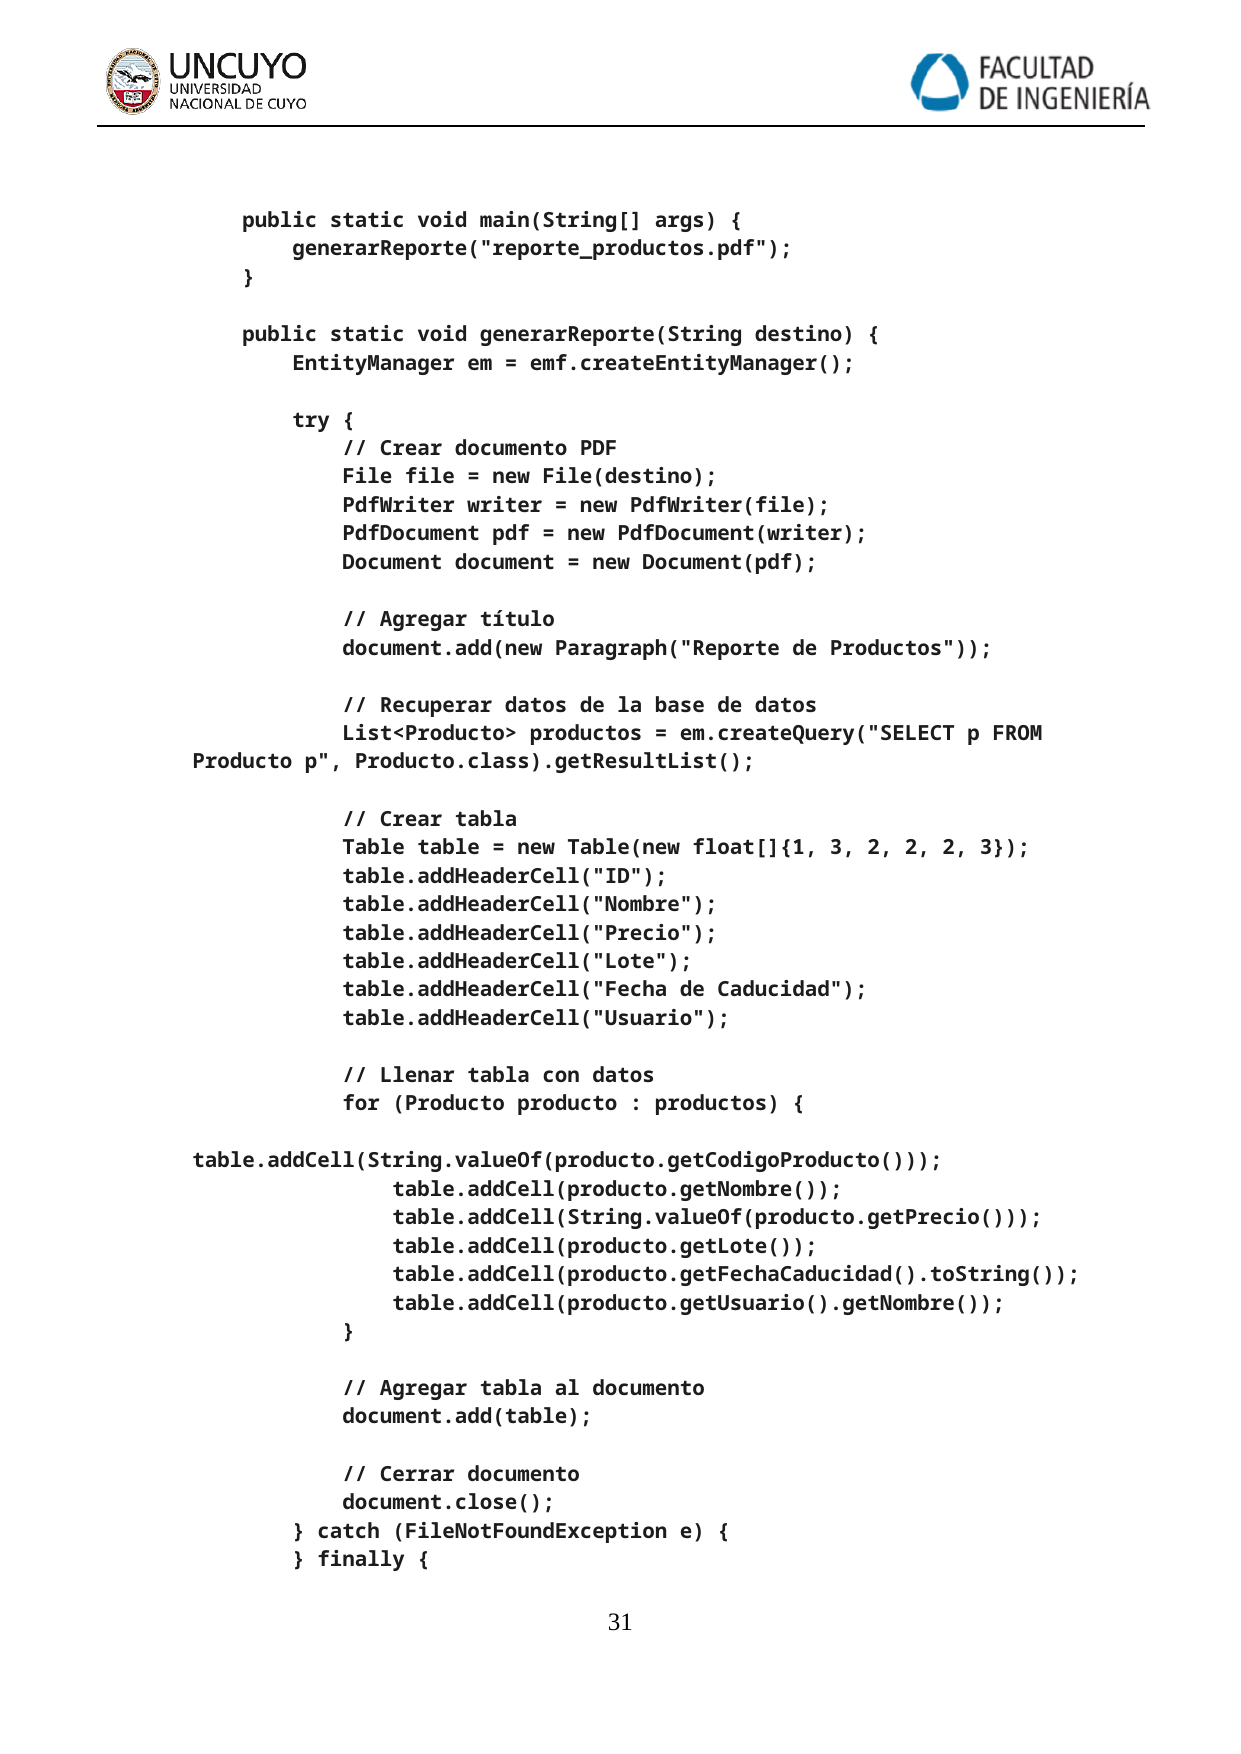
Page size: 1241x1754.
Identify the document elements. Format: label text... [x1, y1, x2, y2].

text public static void main(String[] args) { [192, 205, 1122, 233]
text // Crear tabla [192, 804, 1122, 832]
text table.addCell(producto.getFechaCaducidad().toString()); [192, 1259, 1122, 1288]
text generarReporte("reporte_productos.pdf"); [192, 233, 1122, 262]
text table.addCell(String.valueOf(producto.getPrecio())); [192, 1202, 1122, 1231]
text } [192, 262, 1122, 290]
text } finally { [192, 1544, 1122, 1573]
text Document document = new Document(pdf); [192, 547, 1122, 575]
text PdfWriter writer = new PdfWriter(file); [192, 490, 1122, 518]
text // Agregar tabla al documento [192, 1373, 1122, 1402]
text table.addHeaderCell("Fecha de Caducidad"); [192, 974, 1122, 1003]
text table.addCell(producto.getNombre()); [192, 1174, 1122, 1202]
text // Llenar tabla con datos [192, 1060, 1122, 1088]
text table.addHeaderCell("Nombre"); [192, 889, 1122, 918]
text table.addHeaderCell("Lote"); [192, 946, 1122, 974]
text public static void generarReporte(String destino) { [192, 319, 1122, 348]
text // Agregar título [192, 604, 1122, 633]
text document.close(); [192, 1487, 1122, 1516]
text PdfDocument pdf = new PdfDocument(writer); [192, 518, 1122, 547]
text // Cerrar documento [192, 1459, 1122, 1487]
text // Recuperar datos de la base de datos [192, 690, 1122, 718]
text document.add(table); [192, 1402, 1122, 1430]
text List<Producto> productos = em.createQuery("SELECT p FROM Producto p", Producto.class).getResultList(); [192, 718, 1122, 775]
text try { [192, 405, 1122, 433]
text } catch (FileNotFoundException e) { [192, 1516, 1122, 1544]
text File file = new File(destino); [192, 462, 1122, 490]
text table.addCell(producto.getUsuario().getNombre()); [192, 1288, 1122, 1316]
picture [909, 43, 1157, 120]
text table.addHeaderCell("Precio"); [192, 918, 1122, 946]
text document.add(new Paragraph("Reporte de Productos")); [192, 633, 1122, 661]
text } [192, 1316, 1122, 1344]
text // Crear documento PDF [192, 433, 1122, 462]
text table.addCell(producto.getLote()); [192, 1231, 1122, 1259]
text table.addHeaderCell("Usuario"); [192, 1003, 1122, 1031]
text table.addHeaderCell("ID"); [192, 861, 1122, 889]
text table.addCell(String.valueOf(producto.getCodigoProducto())); [192, 1117, 1122, 1174]
text Table table = new Table(new float[]{1, 3, 2, 2, 2, 3}); [192, 832, 1122, 861]
picture [101, 43, 317, 118]
text for (Producto producto : productos) { [192, 1088, 1122, 1117]
text EntityManager em = emf.createEntityManager(); [192, 348, 1122, 376]
